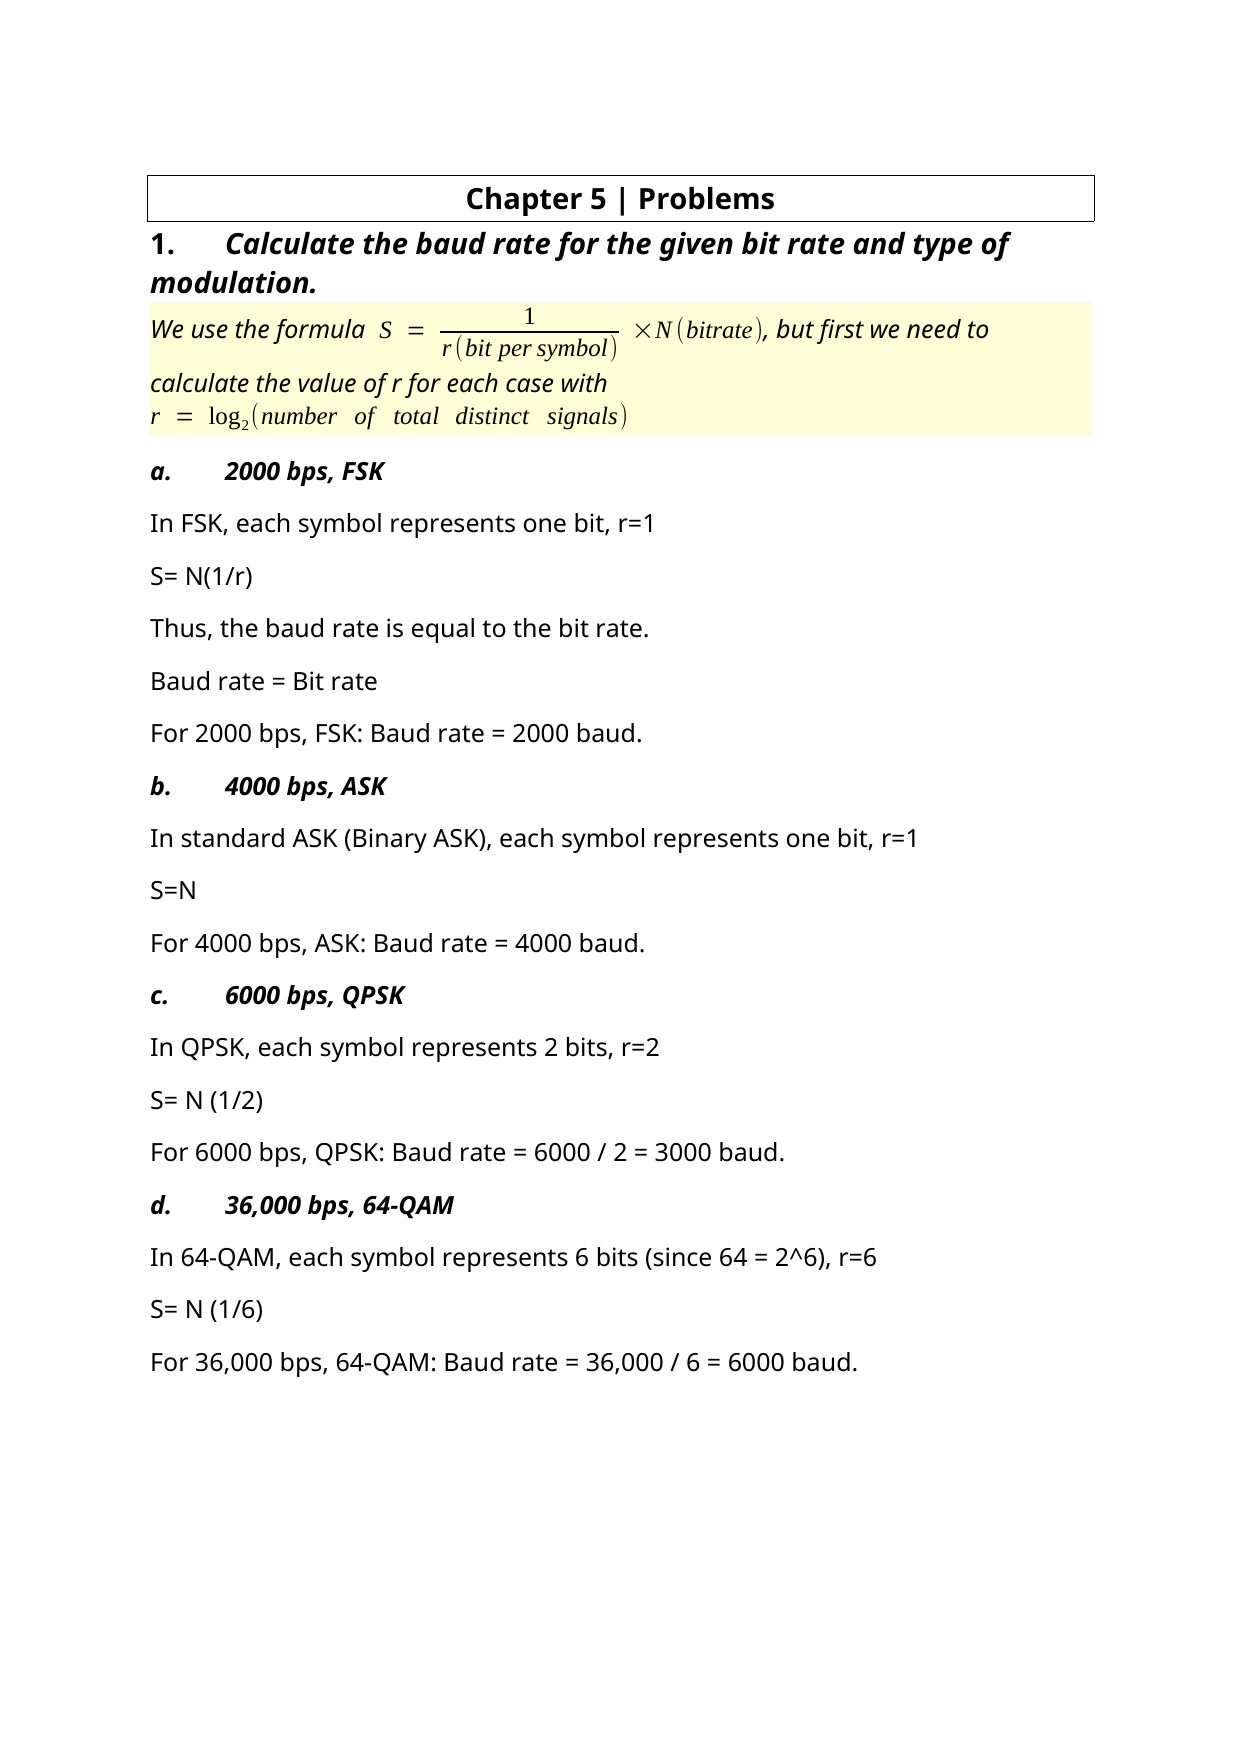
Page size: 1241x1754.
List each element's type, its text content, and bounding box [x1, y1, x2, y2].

text S=N [150, 873, 1091, 907]
subtitle Calculate the baud rate for the given bit rate and type of modulation. [150, 223, 1091, 302]
text For 6000 bps, QPSK: Baud rate = 6000 / 2 = 3000 baud. [150, 1135, 1091, 1169]
text Thus, the baud rate is equal to the bit rate. [150, 611, 1091, 645]
text S= N (1/2) [150, 1082, 1091, 1117]
text For 2000 bps, FSK: Baud rate = 2000 baud. [150, 716, 1091, 750]
text b. 4000 bps, ASK [150, 768, 1091, 802]
subtitle Chapter 5 | Problems [148, 176, 1094, 221]
text Baud rate = Bit rate [150, 663, 1091, 697]
text a. 2000 bps, FSK [150, 454, 1091, 488]
text For 36,000 bps, 64-QAM: Baud rate = 36,000 / 6 = 6000 baud. [150, 1344, 1091, 1378]
text d. 36,000 bps, 64-QAM [150, 1187, 1091, 1221]
text c. 6000 bps, QPSK [150, 978, 1091, 1012]
text We use the formula , but first we need to calculate the value of r for each case with [150, 302, 1091, 435]
text In 64-QAM, each symbol represents 6 bits (since 64 = 2^6), r=6 [150, 1240, 1091, 1274]
text S= N(1/r) [150, 558, 1091, 593]
text In FSK, each symbol represents one bit, r=1 [150, 506, 1091, 540]
text In standard ASK (Binary ASK), each symbol represents one bit, r=1 [150, 821, 1091, 854]
text S= N (1/6) [150, 1292, 1091, 1326]
text For 4000 bps, ASK: Baud rate = 4000 baud. [150, 925, 1091, 959]
text In QPSK, each symbol represents 2 bits, r=2 [150, 1030, 1091, 1064]
